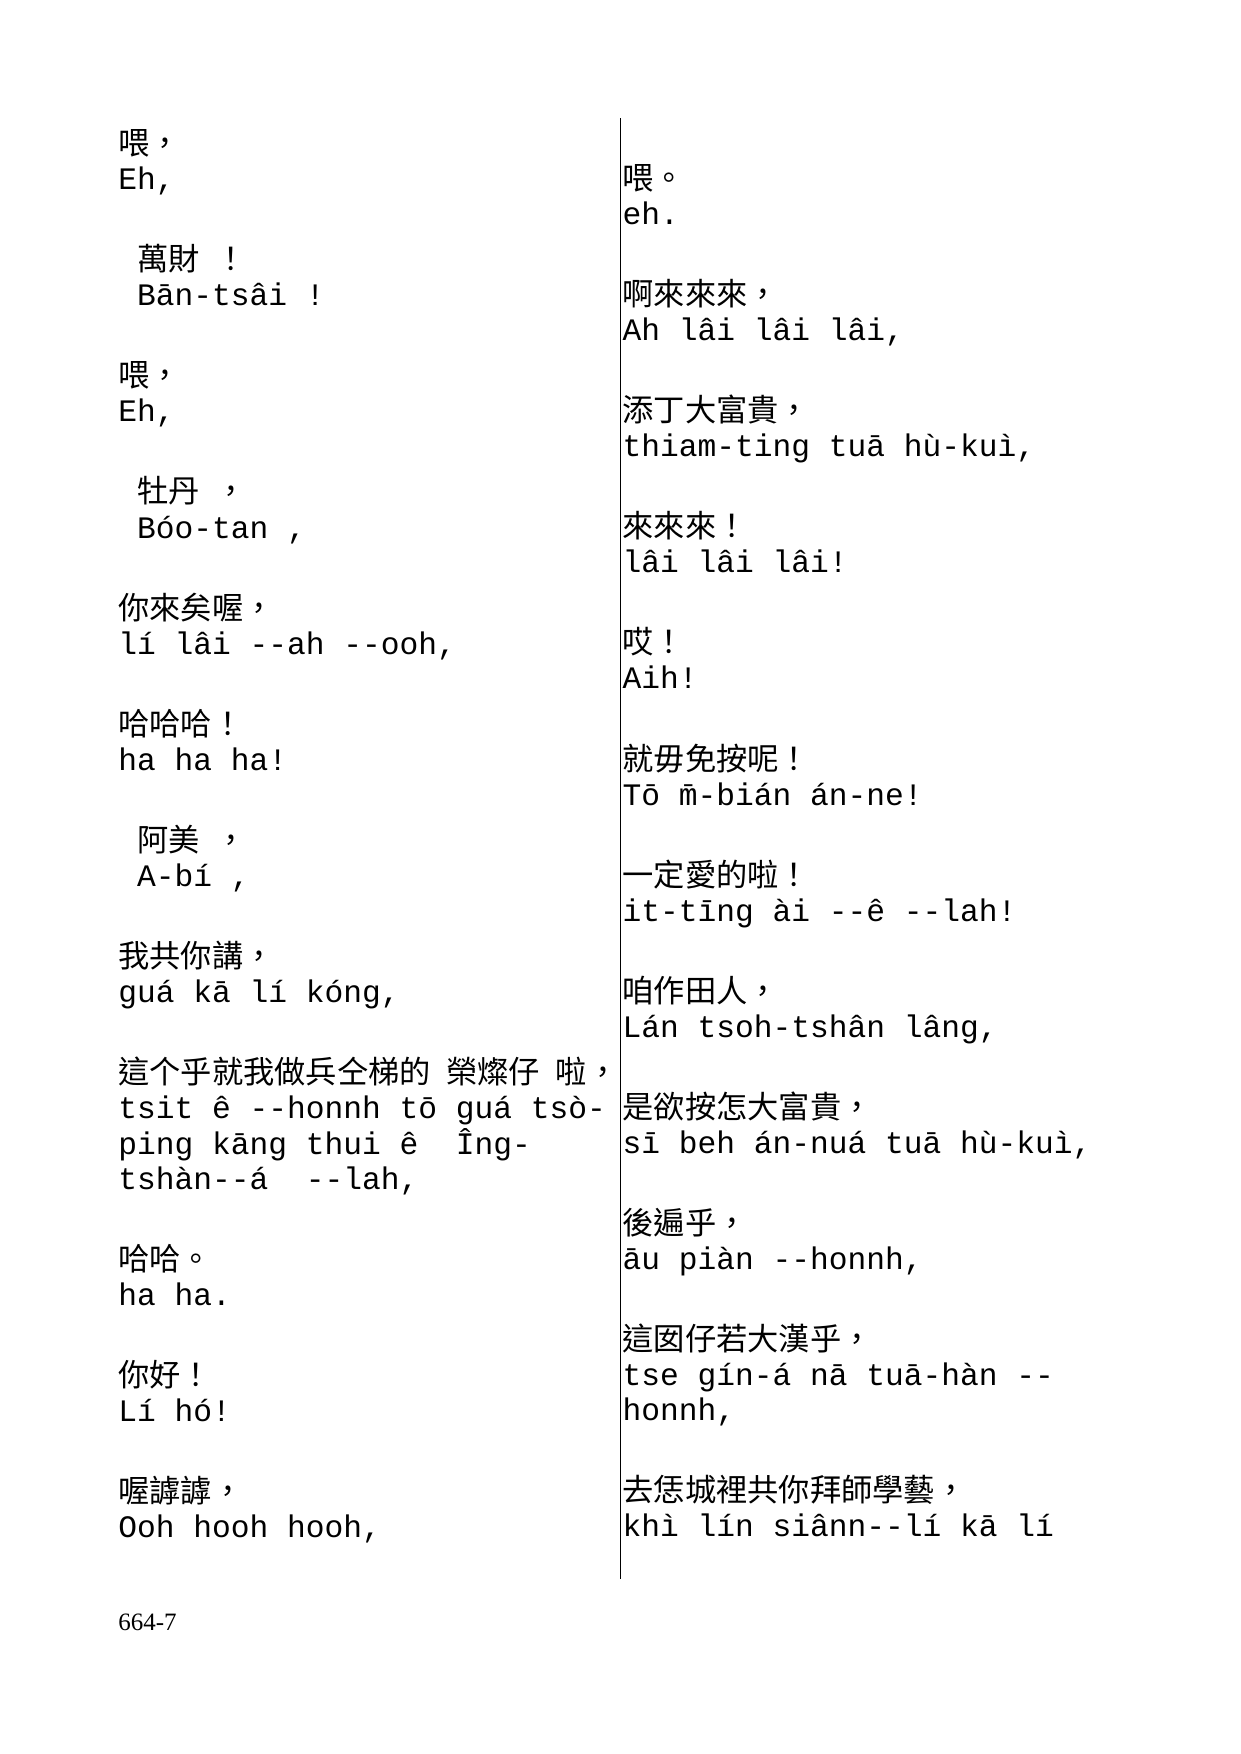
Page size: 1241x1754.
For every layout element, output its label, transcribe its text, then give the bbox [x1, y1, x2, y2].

text ha ha ha! [118, 744, 618, 780]
text 添丁大富貴， [622, 386, 1122, 431]
text Lí hó! [118, 1396, 618, 1431]
text Bān-tsâi ! [118, 280, 618, 315]
text 你來矣喔， [118, 583, 618, 628]
text 就毋免按呢！ [622, 734, 1122, 779]
text 一定愛的啦！ [622, 850, 1122, 895]
text Eh, [118, 396, 618, 431]
text Ah lâi lâi lâi, [622, 315, 1122, 350]
text Eh, [118, 163, 618, 199]
text 喂， [118, 351, 618, 396]
text 我共你講， [118, 932, 618, 977]
text 哎！ [622, 618, 1122, 663]
text eh. [622, 199, 1122, 234]
text it-tīng ài --ê --lah! [622, 895, 1122, 930]
text Ooh hooh hooh, [118, 1512, 618, 1547]
text tse gín-á nā tuā-hàn --honnh, [622, 1359, 1122, 1430]
text lâi lâi lâi! [622, 547, 1122, 582]
text 這个乎就我做兵仝梯的 榮燦仔 啦， [118, 1048, 618, 1093]
text sī beh án-nuá tuā hù-kuì, [622, 1127, 1122, 1162]
text Bóo-tan , [118, 512, 618, 548]
text 後遍乎， [622, 1198, 1122, 1243]
text Tō m̄-bián án-ne! [622, 779, 1122, 814]
text A-bí , [118, 861, 618, 896]
text 你好！ [118, 1351, 618, 1396]
text 這囡仔若大漢乎， [622, 1314, 1122, 1359]
text 哈哈。 [118, 1234, 618, 1280]
text thiam-ting tuā hù-kuì, [622, 431, 1122, 466]
text 咱作田人， [622, 966, 1122, 1011]
text 哈哈哈！ [118, 699, 618, 744]
text Aih! [622, 663, 1122, 698]
text 是欲按怎大富貴， [622, 1082, 1122, 1127]
text 去恁城裡共你拜師學藝， [622, 1465, 1122, 1511]
text ha ha. [118, 1280, 618, 1315]
text 喂， [118, 118, 618, 163]
text 喂。 [622, 153, 1122, 199]
text āu piàn --honnh, [622, 1243, 1122, 1278]
text khì lín siânn--lí kā lí [622, 1511, 1122, 1546]
text 阿美 ， [118, 815, 618, 861]
text tsit ê --honnh tō guá tsò-ping kāng thui ê Îng-tshàn--á --lah, [118, 1093, 618, 1199]
text 啊來來來， [622, 269, 1122, 315]
text lí lâi --ah --ooh, [118, 628, 618, 664]
text 萬財 ！ [118, 234, 618, 280]
text Lán tsoh-tshân lâng, [622, 1011, 1122, 1046]
text 來來來！ [622, 502, 1122, 547]
text 牡丹 ， [118, 467, 618, 512]
text guá kā lí kóng, [118, 977, 618, 1012]
text 喔謼謼， [118, 1467, 618, 1512]
